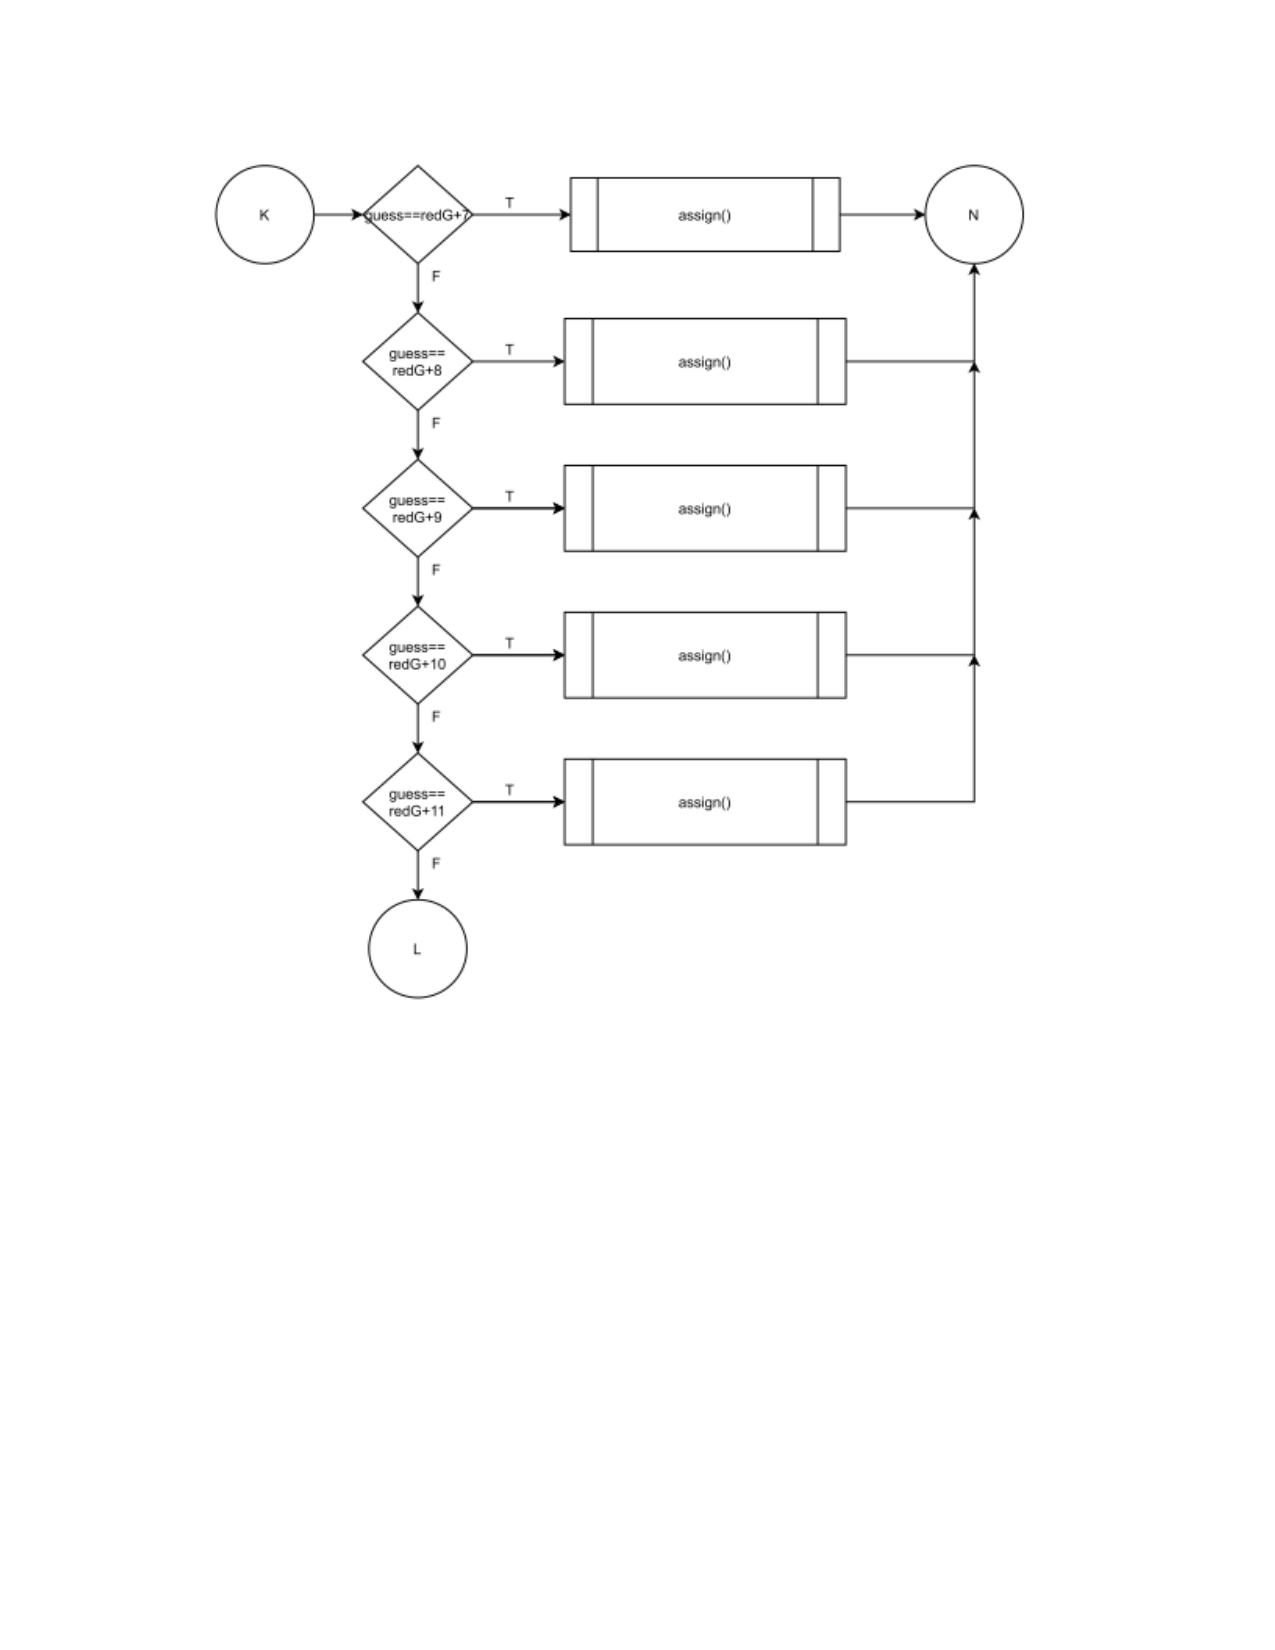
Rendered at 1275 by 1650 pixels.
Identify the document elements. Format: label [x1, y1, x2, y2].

picture [118, 118, 1157, 1431]
